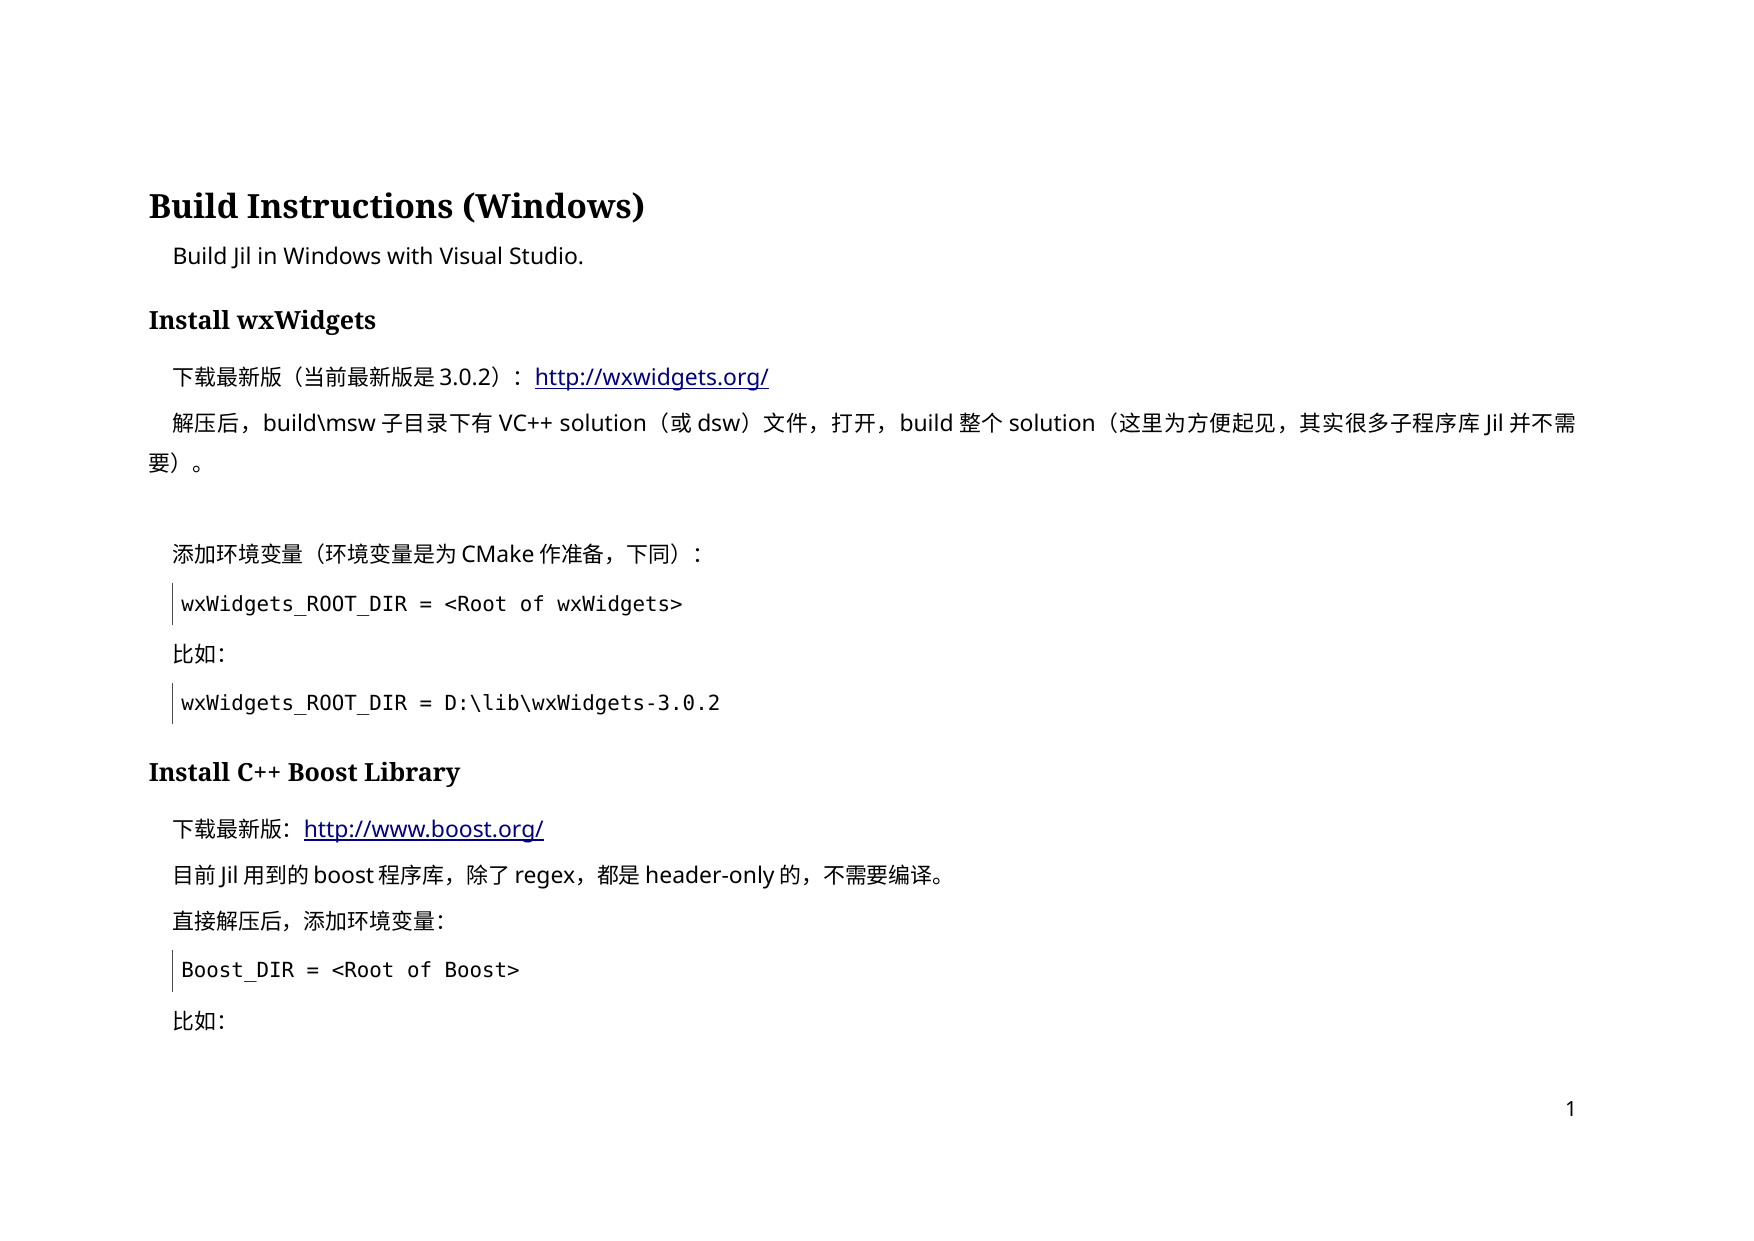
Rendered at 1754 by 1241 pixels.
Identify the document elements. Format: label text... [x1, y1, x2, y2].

title Install wxWidgets [148, 302, 1577, 336]
title Install C++ Boost Library [148, 754, 1577, 788]
text Boost_DIR = <Root of Boost> [173, 950, 1577, 992]
title Build Instructions (Windows) [148, 182, 1577, 228]
text 下载最新版：http://www.boost.org/ [148, 812, 1577, 844]
text 添加环境变量（环境变量是为CMake作准备，下同）： [148, 537, 1577, 569]
text 下载最新版（当前最新版是3.0.2）：http://wxwidgets.org/ [148, 360, 1577, 392]
text 比如： [148, 637, 1577, 669]
text wxWidgets_ROOT_DIR = D:\lib\wxWidgets-3.0.2 [172, 682, 1577, 724]
text 目前Jil用到的boost程序库，除了regex，都是header-only的，不需要编译。 [148, 858, 1577, 890]
text 解压后，build\msw子目录下有VC++ solution（或dsw）文件，打开，build整个solution（这里为方便起见，其实很多子程序库Jil并不需要）。 [148, 406, 1577, 478]
text 比如： [148, 1004, 1577, 1035]
text wxWidgets_ROOT_DIR = <Root of wxWidgets> [173, 583, 1577, 625]
text 直接解压后，添加环境变量： [148, 904, 1577, 936]
text Build Jil in Windows with Visual Studio. [148, 240, 1577, 271]
